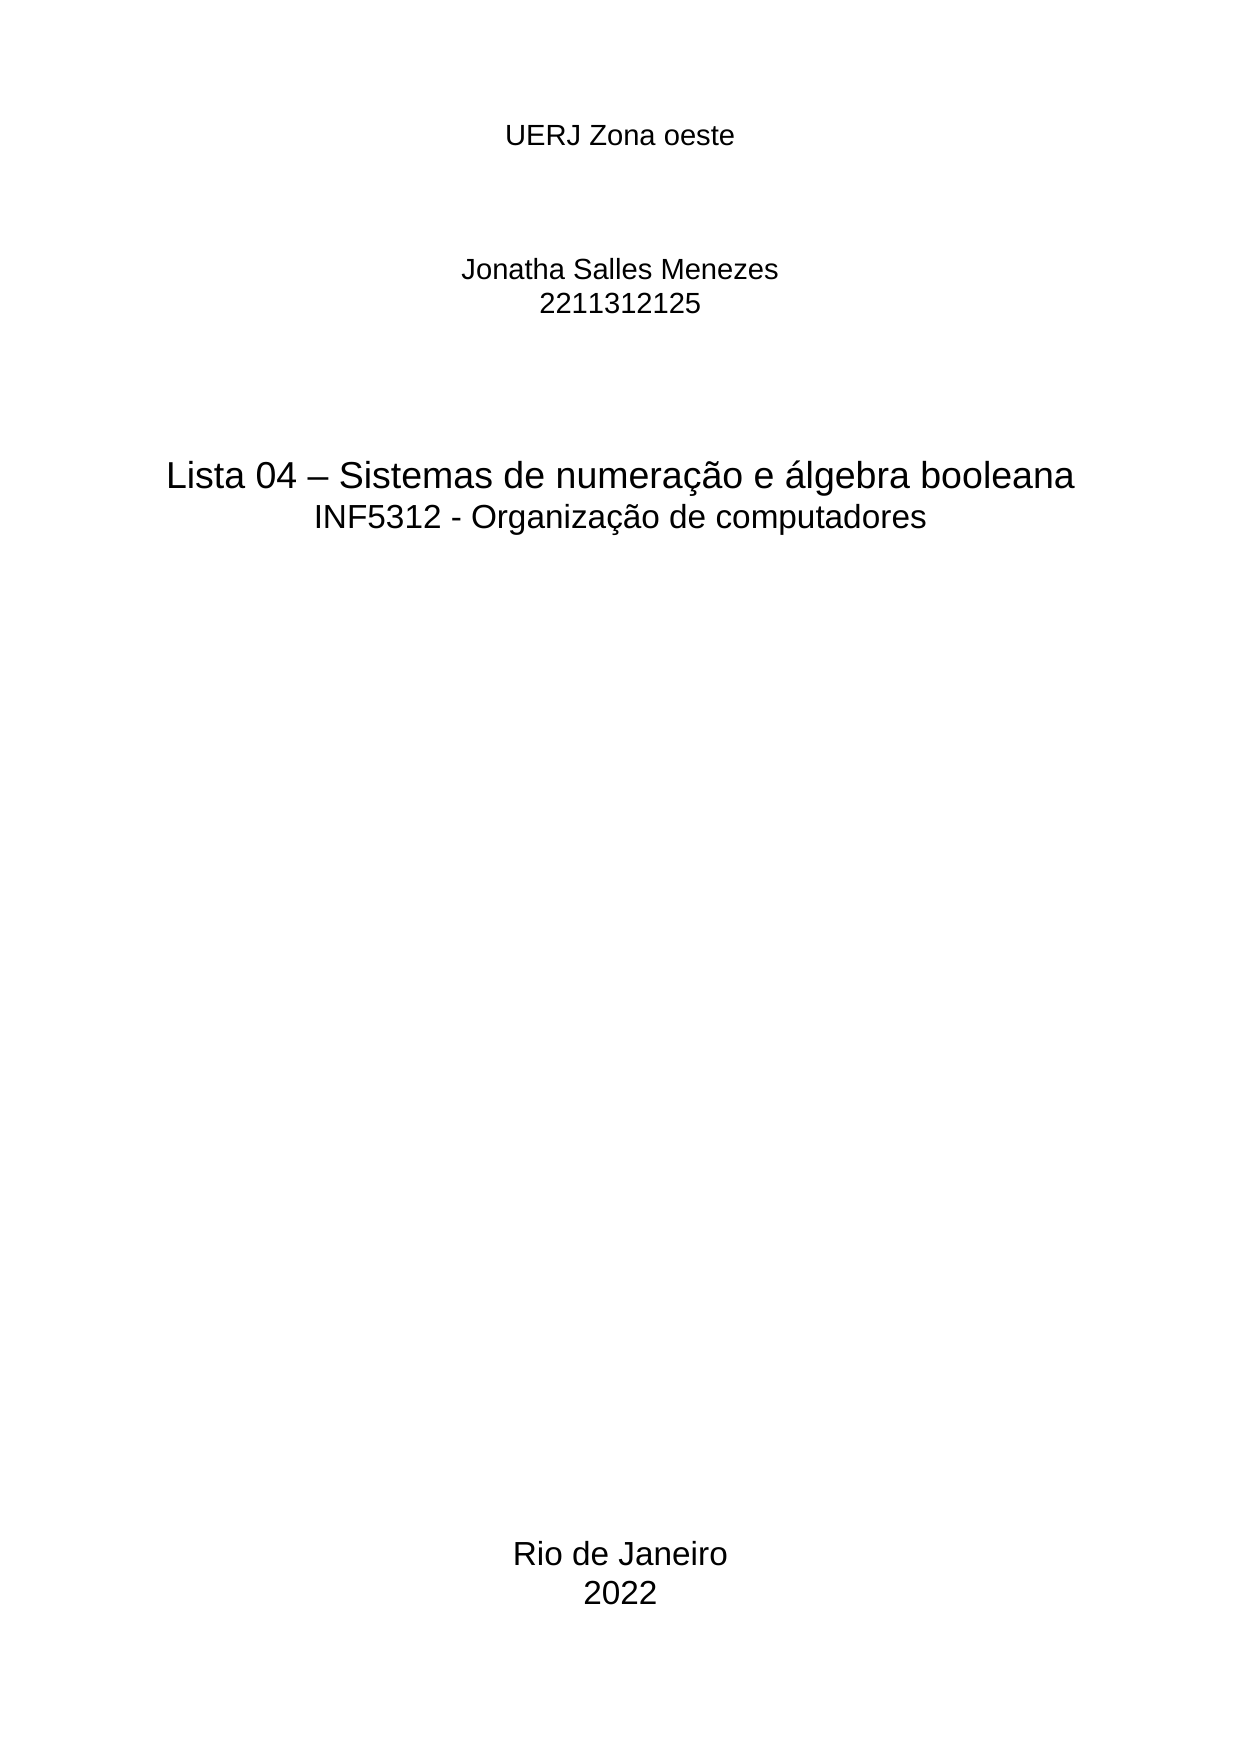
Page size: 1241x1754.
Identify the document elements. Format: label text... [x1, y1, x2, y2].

text Lista 04 – Sistemas de numeração e álgebra booleana [118, 453, 1122, 497]
text Jonatha Salles Menezes [118, 252, 1122, 286]
text INF5312 - Organização de computadores [118, 497, 1122, 535]
text 2022 [118, 1573, 1122, 1611]
text UERJ Zona oeste [118, 118, 1122, 152]
text 2211312125 [118, 286, 1122, 319]
text Rio de Janeiro [118, 1534, 1122, 1573]
